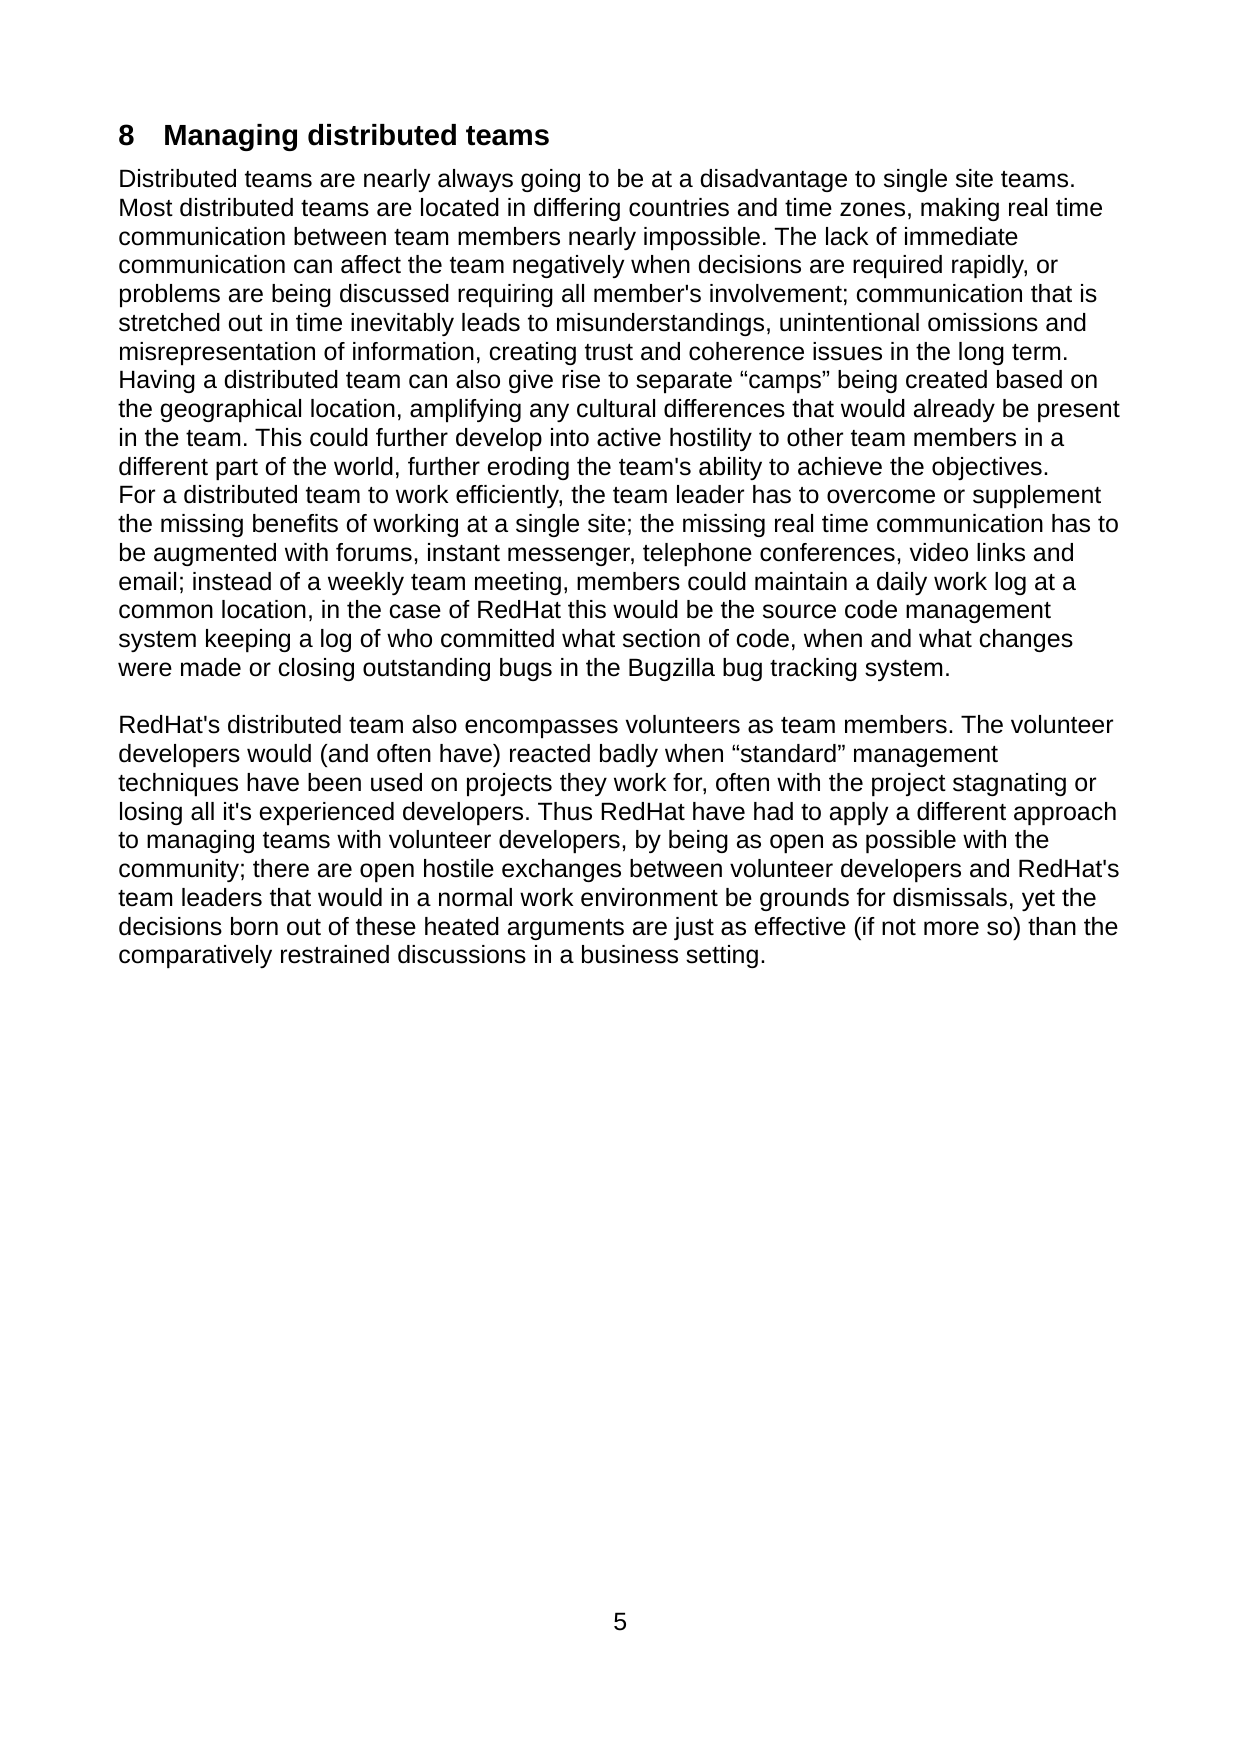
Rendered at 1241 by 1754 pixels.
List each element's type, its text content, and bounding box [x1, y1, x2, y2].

text Most distributed teams are located in differing countries and time zones, making real time communication between team members nearly impossible. The lack of immediate communication can affect the team negatively when decisions are required rapidly, or problems are being discussed requiring all member's involvement; communication that is stretched out in time inevitably leads to misunderstandings, unintentional omissions and misrepresentation of information, creating trust and coherence issues in the long term. [118, 193, 1122, 365]
text Having a distributed team can also give rise to separate “camps” being created based on the geographical location, amplifying any cultural differences that would already be present in the team. This could further develop into active hostility to other team members in a different part of the world, further eroding the team's ability to achieve the objectives. [118, 365, 1122, 480]
text For a distributed team to work efficiently, the team leader has to overcome or supplement the missing benefits of working at a single site; the missing real time communication has to be augmented with forums, instant messenger, telephone conferences, video links and email; instead of a weekly team meeting, members could maintain a daily work log at a common location, in the case of RedHat this would be the source code management system keeping a log of who committed what section of code, when and what changes were made or closing outstanding bugs in the Bugzilla bug tracking system. [118, 480, 1122, 682]
subtitle Managing distributed teams [118, 118, 1122, 152]
text RedHat's distributed team also encompasses volunteers as team members. The volunteer developers would (and often have) reacted badly when “standard” management techniques have been used on projects they work for, often with the project stagnating or losing all it's experienced developers. Thus RedHat have had to apply a different approach to managing teams with volunteer developers, by being as open as possible with the community; there are open hostile exchanges between volunteer developers and RedHat's team leaders that would in a normal work environment be grounds for dismissals, yet the decisions born out of these heated arguments are just as effective (if not more so) than the comparatively restrained discussions in a business setting. [118, 710, 1122, 969]
text Distributed teams are nearly always going to be at a disadvantage to single site teams. [118, 164, 1122, 193]
